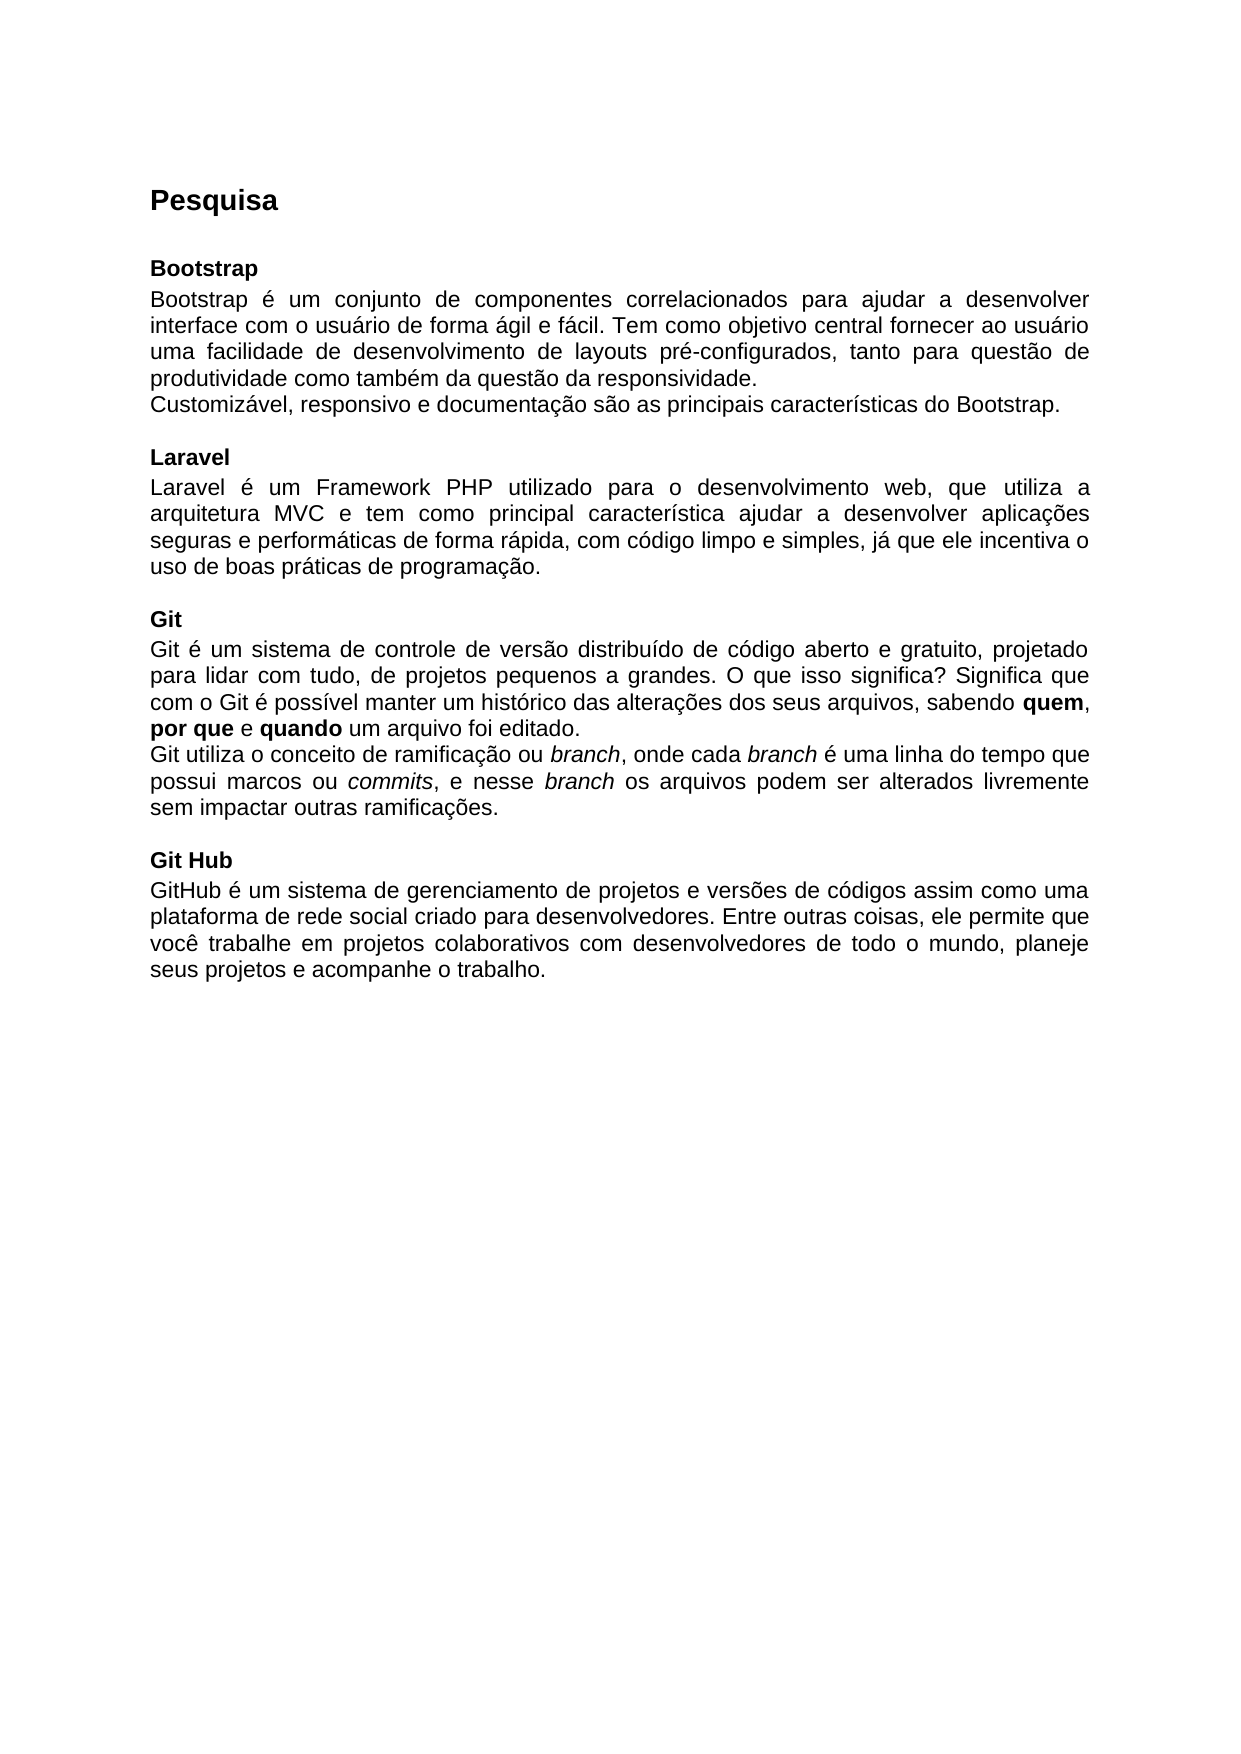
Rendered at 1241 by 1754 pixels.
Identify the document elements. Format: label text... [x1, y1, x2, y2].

text Bootstrap é um conjunto de componentes correlacionados para ajudar a desenvolver interface com o usuário de forma ágil e fácil. Tem como objetivo central fornecer ao usuário uma facilidade de desenvolvimento de layouts pré-configurados, tanto para questão de produtividade como também da questão da responsividade. [150, 286, 1090, 391]
text Git [150, 606, 1090, 632]
text Git é um sistema de controle de versão distribuído de código aberto e gratuito, projetado para lidar com tudo, de projetos pequenos a grandes. O que isso significa? Significa que com o Git é possível manter um histórico das alterações dos seus arquivos, sabendo quem, por que e quando um arquivo foi editado. [150, 636, 1090, 741]
subtitle Pesquisa [150, 183, 1090, 217]
text Customizável, responsivo e documentação são as principais características do Bootstrap. [150, 391, 1090, 417]
text Laravel é um Framework PHP utilizado para o desenvolvimento web, que utiliza a arquitetura MVC e tem como principal característica ajudar a desenvolver aplicações seguras e performáticas de forma rápida, com código limpo e simples, já que ele incentiva o uso de boas práticas de programação. [150, 474, 1090, 579]
text Git Hub [150, 847, 1090, 873]
text Laravel [150, 444, 1090, 470]
text Git utiliza o conceito de ramificação ou branch, onde cada branch é uma linha do tempo que possui marcos ou commits, e nesse branch os arquivos podem ser alterados livremente sem impactar outras ramificações. [150, 741, 1090, 820]
text Bootstrap [150, 255, 1090, 282]
text GitHub é um sistema de gerenciamento de projetos e versões de códigos assim como uma plataforma de rede social criado para desenvolvedores. Entre outras coisas, ele permite que você trabalhe em projetos colaborativos com desenvolvedores de todo o mundo, planeje seus projetos e acompanhe o trabalho. [150, 877, 1090, 982]
